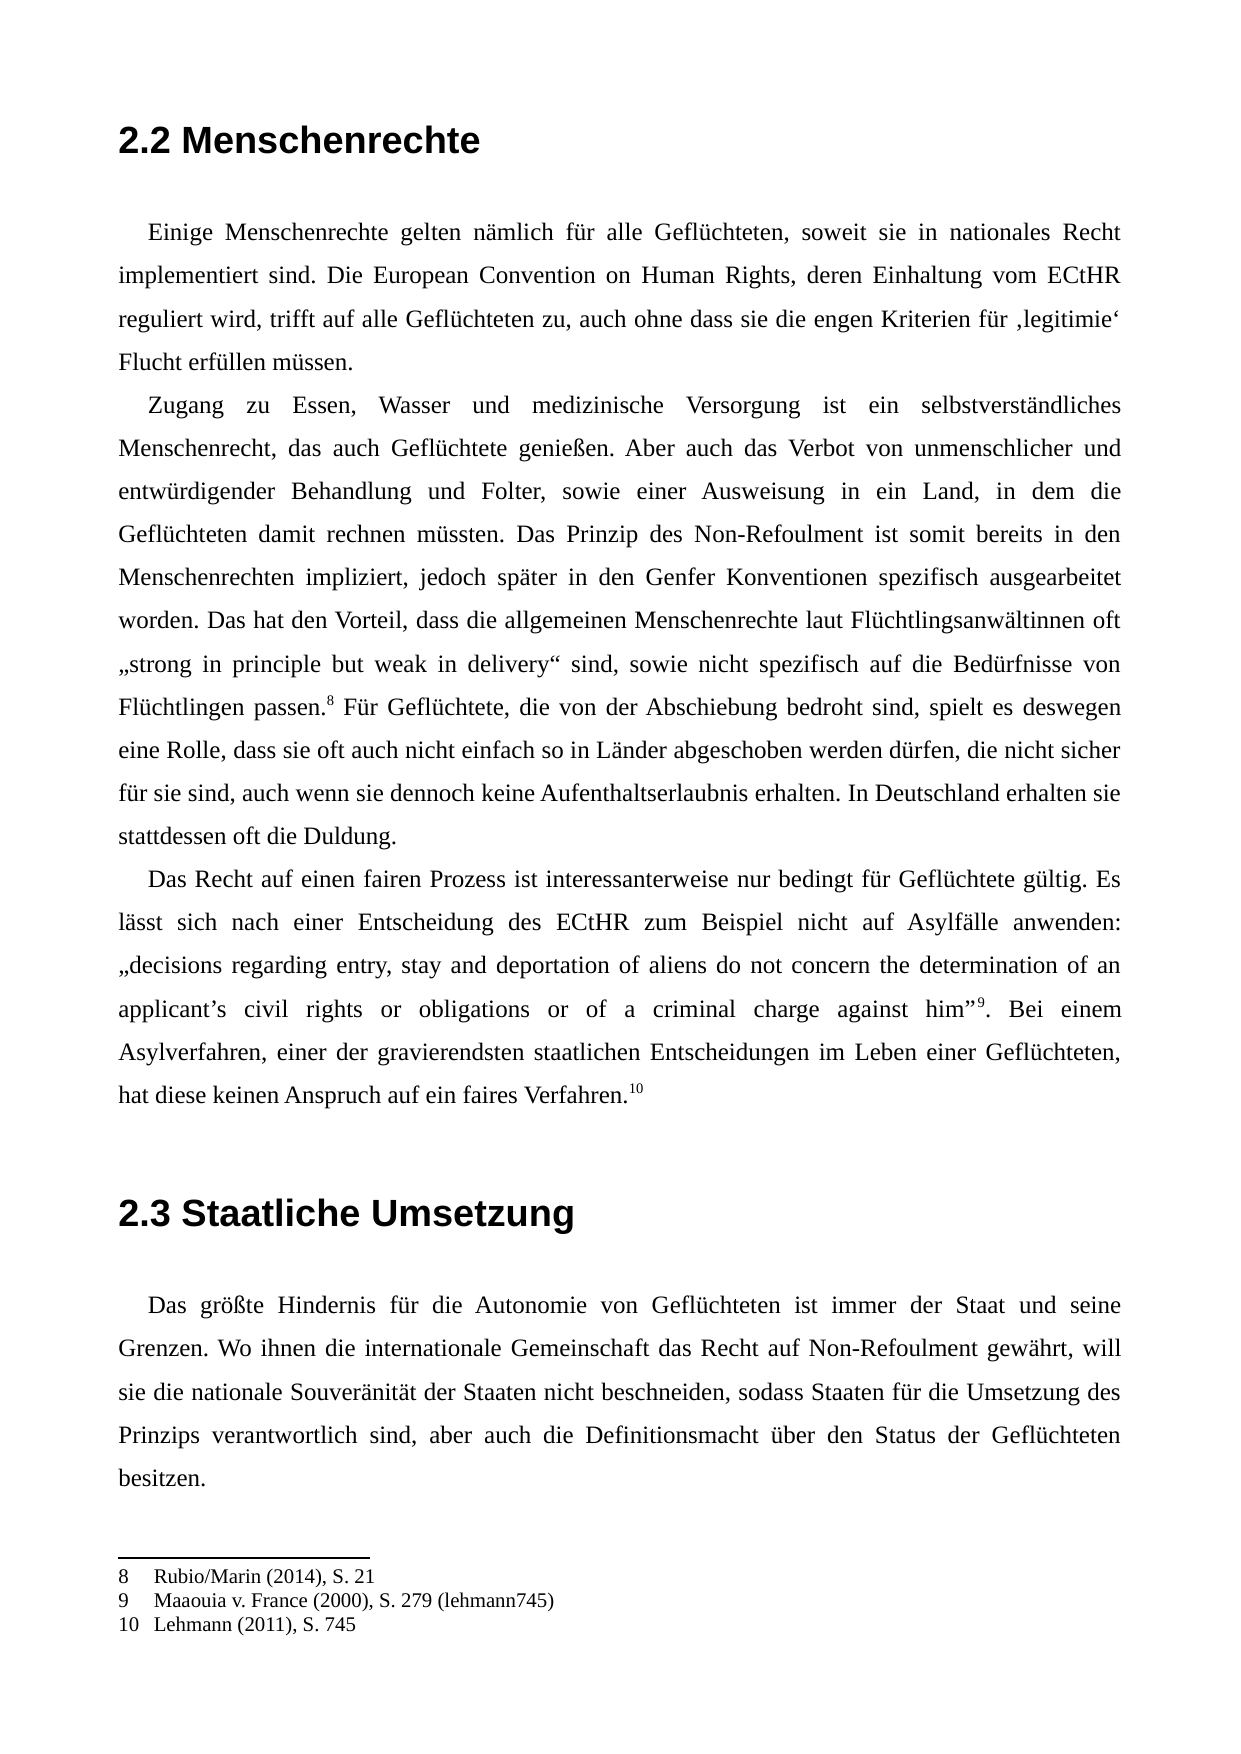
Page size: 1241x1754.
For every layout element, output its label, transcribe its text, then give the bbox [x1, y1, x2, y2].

text Das Recht auf einen fairen Prozess ist interessanterweise nur bedingt für Geflüchtete gültig. Es lässt sich nach einer Entscheidung des ECtHR zum Beispiel nicht auf Asylfälle anwenden: „decisions regarding entry, stay and deportation of aliens do not concern the determination of an applicant’s civil rights or obligations or of a criminal charge against him”. Bei einem Asylverfahren, einer der gravierendsten staatlichen Entscheidungen im Leben einer Geflüchteten, hat diese keinen Anspruch auf ein faires Verfahren. [118, 864, 1122, 1109]
text Zugang zu Essen, Wasser und medizinische Versorgung ist ein selbstverständliches Menschenrecht, das auch Geflüchtete genießen. Aber auch das Verbot von unmenschlicher und entwürdigender Behandlung und Folter, sowie einer Ausweisung in ein Land, in dem die Geflüchteten damit rechnen müssten. Das Prinzip des Non-Refoulment ist somit bereits in den Menschenrechten impliziert, jedoch später in den Genfer Konventionen spezifisch ausgearbeitet worden. Das hat den Vorteil, dass die allgemeinen Menschenrechte laut Flüchtlingsanwältinnen oft „strong in principle but weak in delivery“ sind, sowie nicht spezifisch auf die Bedürfnisse von Flüchtlingen passen. Für Geflüchtete, die von der Abschiebung bedroht sind, spielt es deswegen eine Rolle, dass sie oft auch nicht einfach so in Länder abgeschoben werden dürfen, die nicht sicher für sie sind, auch wenn sie dennoch keine Aufenthaltserlaubnis erhalten. In Deutschland erhalten sie stattdessen oft die Duldung. [118, 390, 1122, 850]
text Das größte Hindernis für die Autonomie von Geflüchteten ist immer der Staat und seine Grenzen. Wo ihnen die internationale Gemeinschaft das Recht auf Non-Refoulment gewährt, will sie die nationale Souveränität der Staaten nicht beschneiden, sodass Staaten für die Umsetzung des Prinzips verantwortlich sind, aber auch die Definitionsmacht über den Status der Geflüchteten besitzen. [118, 1290, 1122, 1492]
text Einige Menschenrechte gelten nämlich für alle Geflüchteten, soweit sie in nationales Recht implementiert sind. Die European Convention on Human Rights, deren Einhaltung vom ECtHR reguliert wird, trifft auf alle Geflüchteten zu, auch ohne dass sie die engen Kriterien für ‚legitimie‘ Flucht erfüllen müssen. [118, 217, 1122, 376]
subtitle 2.2 Menschenrechte [118, 118, 1122, 162]
text Lehmann (2011), S. 745 [118, 1612, 1122, 1636]
text Rubio/Marin (2014), S. 21 [118, 1564, 1122, 1588]
text Maaouia v. France (2000), S. 279 (lehmann745) [118, 1588, 1122, 1612]
subtitle 2.3 Staatliche Umsetzung [118, 1191, 1122, 1235]
